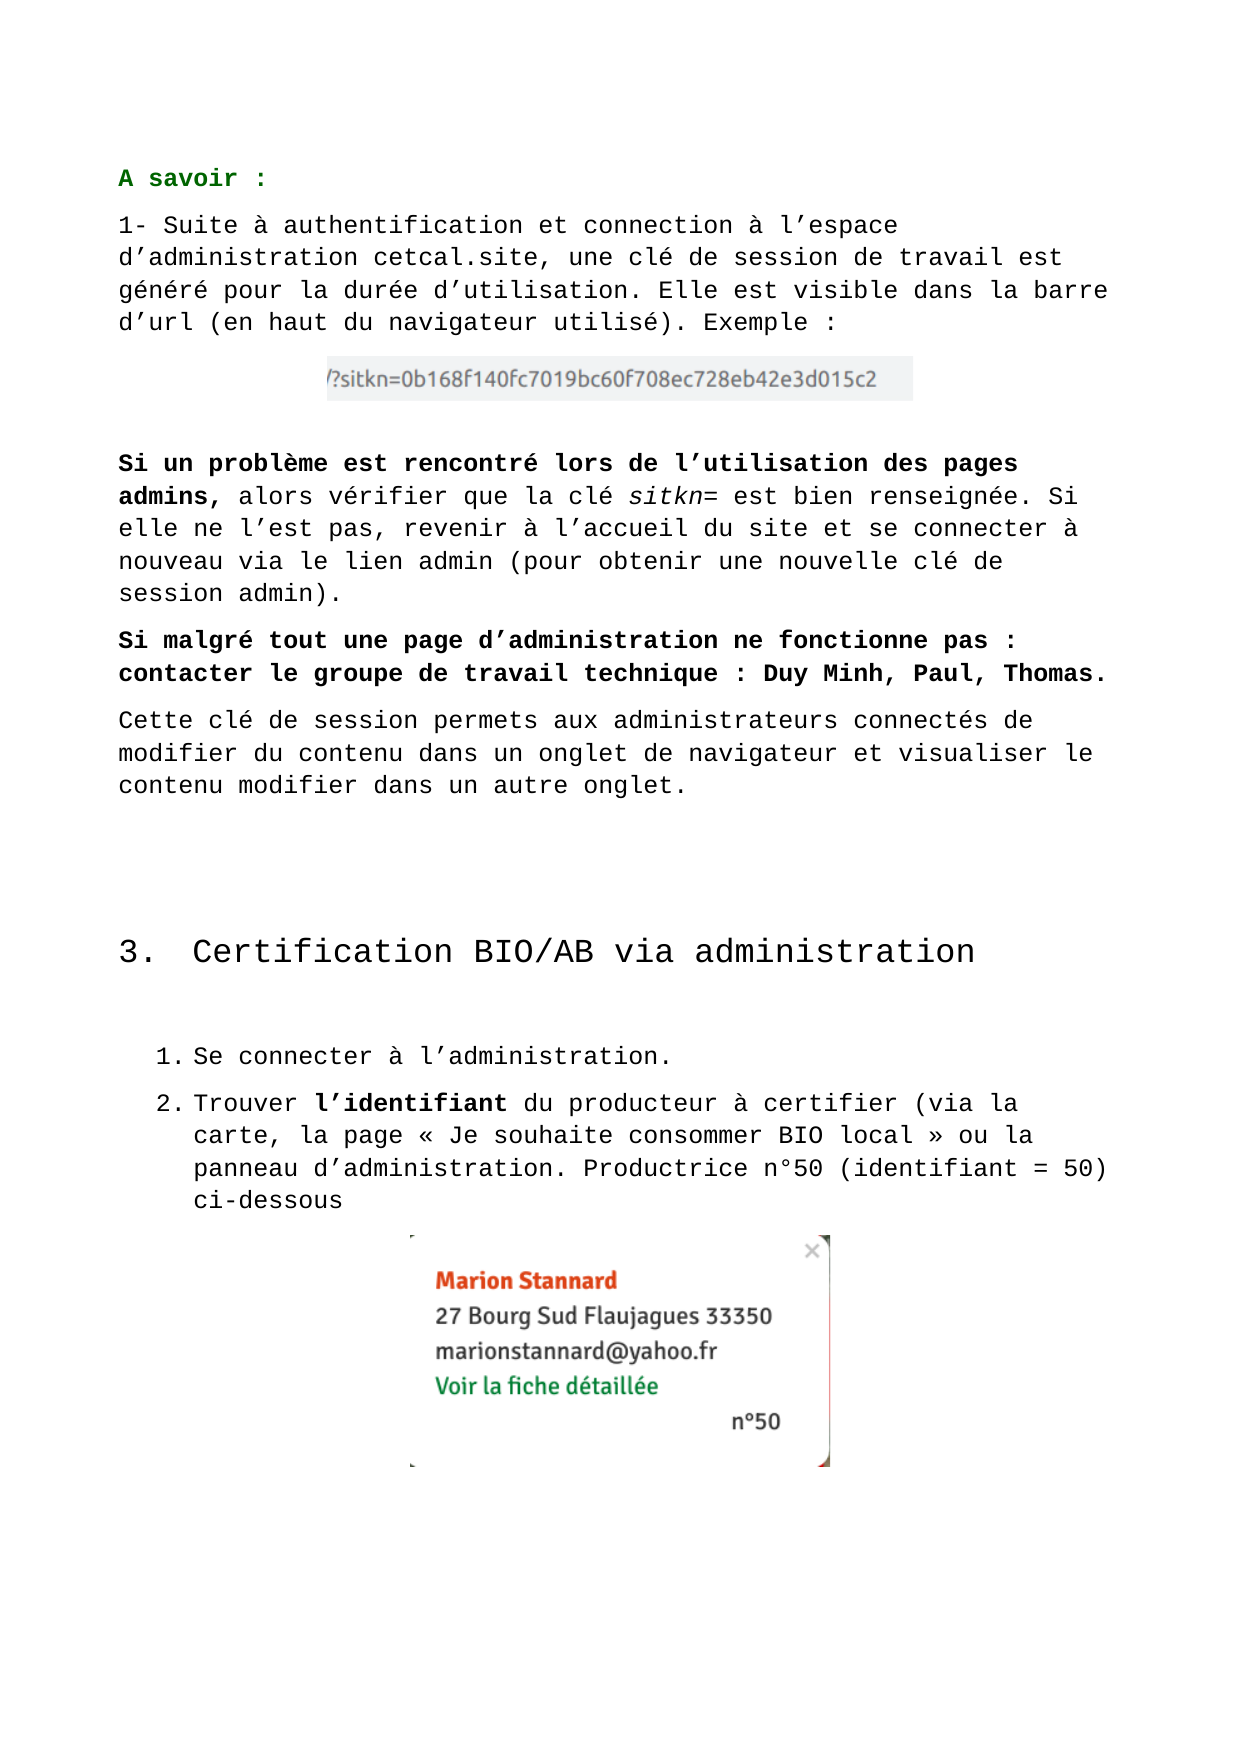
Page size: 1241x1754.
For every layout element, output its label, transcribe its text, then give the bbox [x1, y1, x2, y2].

text [59, 165, 72, 194]
text Si un problème est rencontré lors de l’utilisation des pages admins, alors vérifier que la clé sitkn= est bien renseignée. Si elle ne l’est pas, revenir à l’accueil du site et se connecter à nouveau via le lien admin (pour obtenir une nouvelle clé de session admin). [118, 451, 1122, 609]
subtitle Certification BIO/AB via administration [118, 935, 1122, 973]
text 1- Suite à authentification et connection à l’espace d’administration cetcal.site, une clé de session de travail est généré pour la durée d’utilisation. Elle est visible dans la barre d’url (en haut du navigateur utilisé). Exemple : [118, 212, 1122, 338]
text A savoir : [118, 165, 1122, 193]
list Trouver l’identifiant du producteur à certifier (via la carte, la page « Je souhaite consommer BIO local » ou la panneau d’administration. Productrice n°50 (identifiant = 50) ci-dessous [156, 1091, 1122, 1216]
list Se connecter à l’administration. [156, 1043, 1122, 1072]
picture [327, 356, 914, 410]
picture [410, 1235, 830, 1467]
text Cette clé de session permets aux administrateurs connectés de modifier du contenu dans un onglet de navigateur et visualiser le contenu modifier dans un autre onglet. [118, 708, 1122, 801]
text Si malgré tout une page d’administration ne fonctionne pas : contacter le groupe de travail technique : Duy Minh, Paul, Thomas. [118, 628, 1122, 689]
